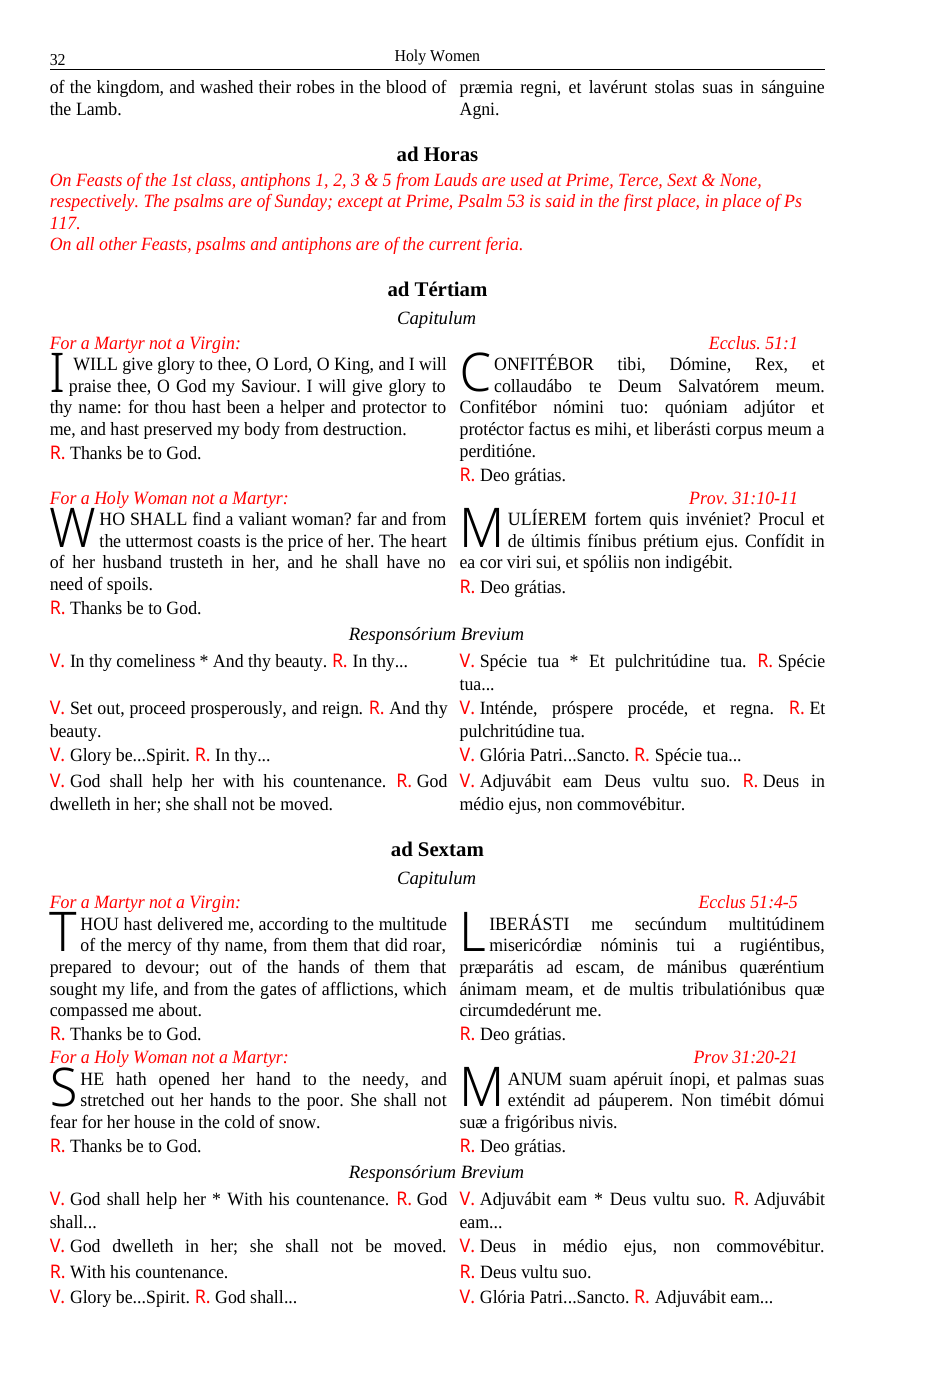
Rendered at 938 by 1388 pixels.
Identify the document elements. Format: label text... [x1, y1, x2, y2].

text For a Holy Woman not a Martyr: Prov. 31:10-11 [49, 487, 825, 508]
table_cell V. God dwelleth in her; she shall not be moved. R. With his countenance. [50, 1233, 453, 1284]
text On all other Feasts, psalms and antiphons are of the current feria. [49, 233, 825, 255]
table_header præmia regni, et lavérunt stolas suas in sánguine Agni. [453, 76, 825, 119]
table_header THOU hast delivered me, according to the multitude of the mercy of thy name, from them that did roar, prepared to devour; out of the hands of them that sought my life, and from the gates of afflictions, which compassed me about. R. Thanks be to God. [50, 913, 453, 1046]
text ad Tértiam [49, 277, 825, 301]
text ad Horas [49, 142, 825, 166]
table_cell V. Glória Patri...Sancto. R. Spécie tua... [453, 742, 825, 767]
text Capitulum [49, 867, 825, 888]
table_header CONFITÉBOR tibi, Dómine, Rex, et collaudábo te Deum Salvatórem meum. Confitébor nómini tuo: quóniam adjútor et protéctor factus es mihi, et liberásti corpus meum a perditióne. R. Deo grátias. [453, 353, 825, 487]
text For a Martyr not a Virgin: Ecclus 51:4-5 [49, 891, 825, 913]
text For a Holy Woman not a Martyr: Prov 31:20-21 [49, 1046, 825, 1068]
text Responsórium Brevium [49, 1161, 825, 1182]
table_cell V. Deus in médio ejus, non commovébitur. R. Deus vultu suo. [453, 1233, 825, 1284]
table_cell V. Glória Patri...Sancto. R. Adjuvábit eam... [453, 1284, 825, 1309]
text ad Sextam [49, 837, 825, 861]
table_header WHO SHALL find a valiant woman? far and from the uttermost coasts is the price of her. The heart of her husband trusteth in her, and he shall have no need of spoils. R. Thanks be to God. [50, 508, 453, 620]
table_cell V. Glory be...Spirit. R. God shall... [50, 1284, 453, 1309]
table_header I WILL give glory to thee, O Lord, O King, and I will praise thee, O God my Saviour. I will give glory to thy name: for thou hast been a helper and protector to me, and hast preserved my body from destruction. R. Thanks be to God. [50, 353, 453, 487]
table_header MULÍEREM fortem quis invéniet? Procul et de últimis fínibus prétium ejus. Confídit in ea cor viri sui, et spóliis non indigébit. R. Deo grátias. [453, 508, 825, 620]
table_header V. Spécie tua * Et pulchritúdine tua. R. Spécie tua... [453, 648, 825, 695]
text Responsórium Brevium [49, 623, 825, 644]
table_header LIBERÁSTI me secúndum multitúdinem misericórdiæ nóminis tui a rugiéntibus, præparátis ad escam, de mánibus quæréntium ánimam meam, et de multis tribulatiónibus quæ circumdedérunt me. R. Deo grátias. [453, 913, 825, 1046]
table_header SHE hath opened her hand to the needy, and stretched out her hands to the poor. She shall not fear for her house in the cold of snow. R. Thanks be to God. [50, 1068, 453, 1158]
table_header V. Adjuvábit eam Deus vultu suo. R. Deus in médio ejus, non commovébitur. [453, 767, 825, 814]
table_header V. God shall help her * With his countenance. R. God shall... [50, 1186, 453, 1233]
table_cell V. Set out, proceed prosperously, and reign. R. And thy beauty. [50, 695, 453, 742]
text Capitulum [49, 307, 825, 329]
table_header V. In thy comeliness * And thy beauty. R. In thy... [50, 648, 453, 695]
table_header MANUM suam apéruit ínopi, et palmas suas exténdit ad páuperem. Non timébit dómui suæ a frigóribus nivis. R. Deo grátias. [453, 1068, 825, 1158]
text On Feasts of the 1st class, antiphons 1, 2, 3 & 5 from Lauds are used at Prime, Terce, Sext & None, respectively. The psalms are of Sunday; except at Prime, Psalm 53 is said in the first place, in place of Ps 117. [49, 169, 825, 233]
table_header of the kingdom, and washed their robes in the blood of the Lamb. [50, 76, 453, 119]
table_header V. God shall help her with his countenance. R. God dwelleth in her; she shall not be moved. [50, 767, 453, 814]
table_cell V. Glory be...Spirit. R. In thy... [50, 742, 453, 767]
table_header V. Adjuvábit eam * Deus vultu suo. R. Adjuvábit eam... [453, 1186, 825, 1233]
text For a Martyr not a Virgin: Ecclus. 51:1 [49, 332, 825, 353]
table_cell V. Inténde, próspere procéde, et regna. R. Et pulchritúdine tua. [453, 695, 825, 742]
